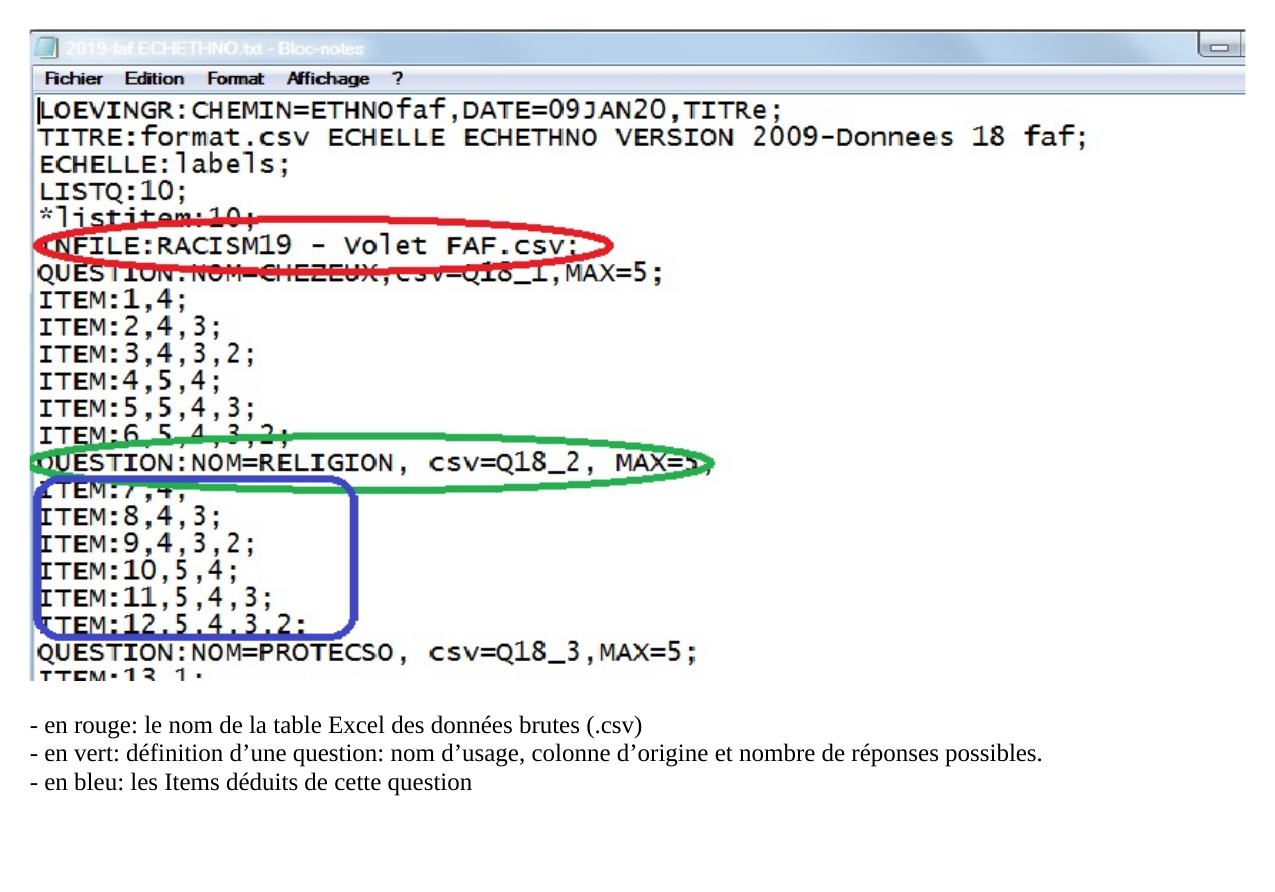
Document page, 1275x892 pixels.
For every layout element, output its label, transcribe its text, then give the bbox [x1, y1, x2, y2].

text - en bleu: les Items déduits de cette question [29, 767, 1246, 796]
picture [29, 29, 1246, 681]
text - en rouge: le nom de la table Excel des données brutes (.csv) [29, 710, 1246, 738]
text - en vert: définition d’une question: nom d’usage, colonne d’origine et nombre de réponses possibles. [29, 738, 1246, 767]
